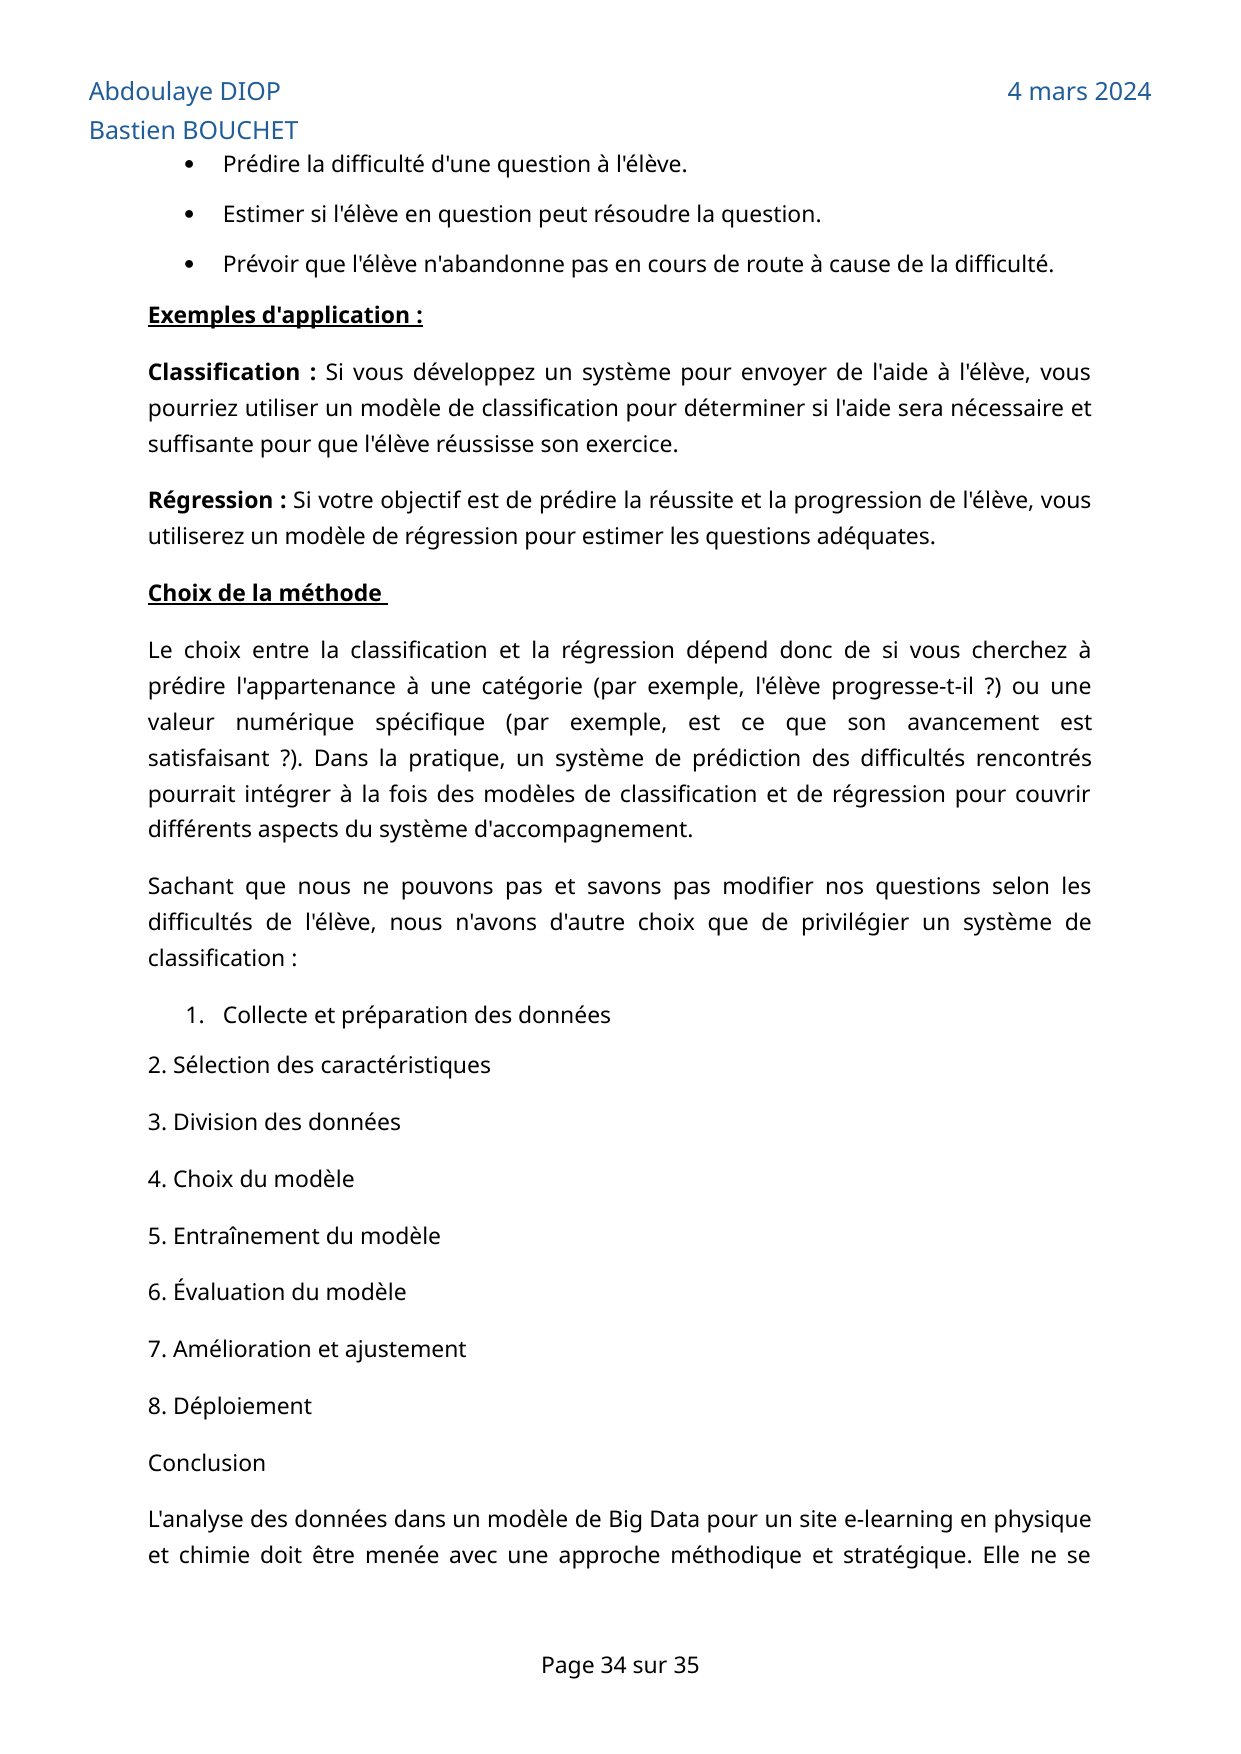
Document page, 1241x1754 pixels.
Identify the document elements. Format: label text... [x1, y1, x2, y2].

text 4. Choix du modèle [148, 1163, 1093, 1194]
list Estimer si l'élève en question peut résoudre la question. [185, 198, 1093, 229]
list Collecte et préparation des données [185, 999, 1093, 1030]
text Choix de la méthode [148, 577, 1093, 608]
text 6. Évaluation du modèle [148, 1276, 1093, 1308]
text 5. Entraînement du modèle [148, 1219, 1093, 1251]
text 2. Sélection des caractéristiques [148, 1049, 1093, 1081]
text Le choix entre la classification et la régression dépend donc de si vous cherchez à prédire l'appartenance à une catégorie (par exemple, l'élève progresse-t-il ?) ou une valeur numérique spécifique (par exemple, est ce que son avancement est satisfaisant ?). Dans la pratique, un système de prédiction des difficultés rencontrés pourrait intégrer à la fois des modèles de classification et de régression pour couvrir différents aspects du système d'accompagnement. [148, 634, 1093, 845]
text Sachant que nous ne pouvons pas et savons pas modifier nos questions selon les difficultés de l'élève, nous n'avons d'autre choix que de privilégier un système de classification : [148, 870, 1093, 973]
text 8. Déploiement [148, 1390, 1093, 1421]
text Régression : Si votre objectif est de prédire la réussite et la progression de l'élève, vous utiliserez un modèle de régression pour estimer les questions adéquates. [148, 484, 1093, 551]
text L'analyse des données dans un modèle de Big Data pour un site e-learning en physique et chimie doit être menée avec une approche méthodique et stratégique. Elle ne se [148, 1503, 1093, 1571]
list Prévoir que l'élève n'abandonne pas en cours de route à cause de la difficulté. [185, 248, 1093, 280]
text Classification : Si vous développez un système pour envoyer de l'aide à l'élève, vous pourriez utiliser un modèle de classification pour déterminer si l'aide sera nécessaire et suffisante pour que l'élève réussisse son exercice. [148, 356, 1093, 459]
list Prédire la difficulté d'une question à l'élève. [185, 148, 1093, 179]
text Exemples d'application : [148, 299, 1093, 330]
text Conclusion [148, 1447, 1093, 1478]
text 7. Amélioration et ajustement [148, 1333, 1093, 1364]
text 3. Division des données [148, 1106, 1093, 1137]
